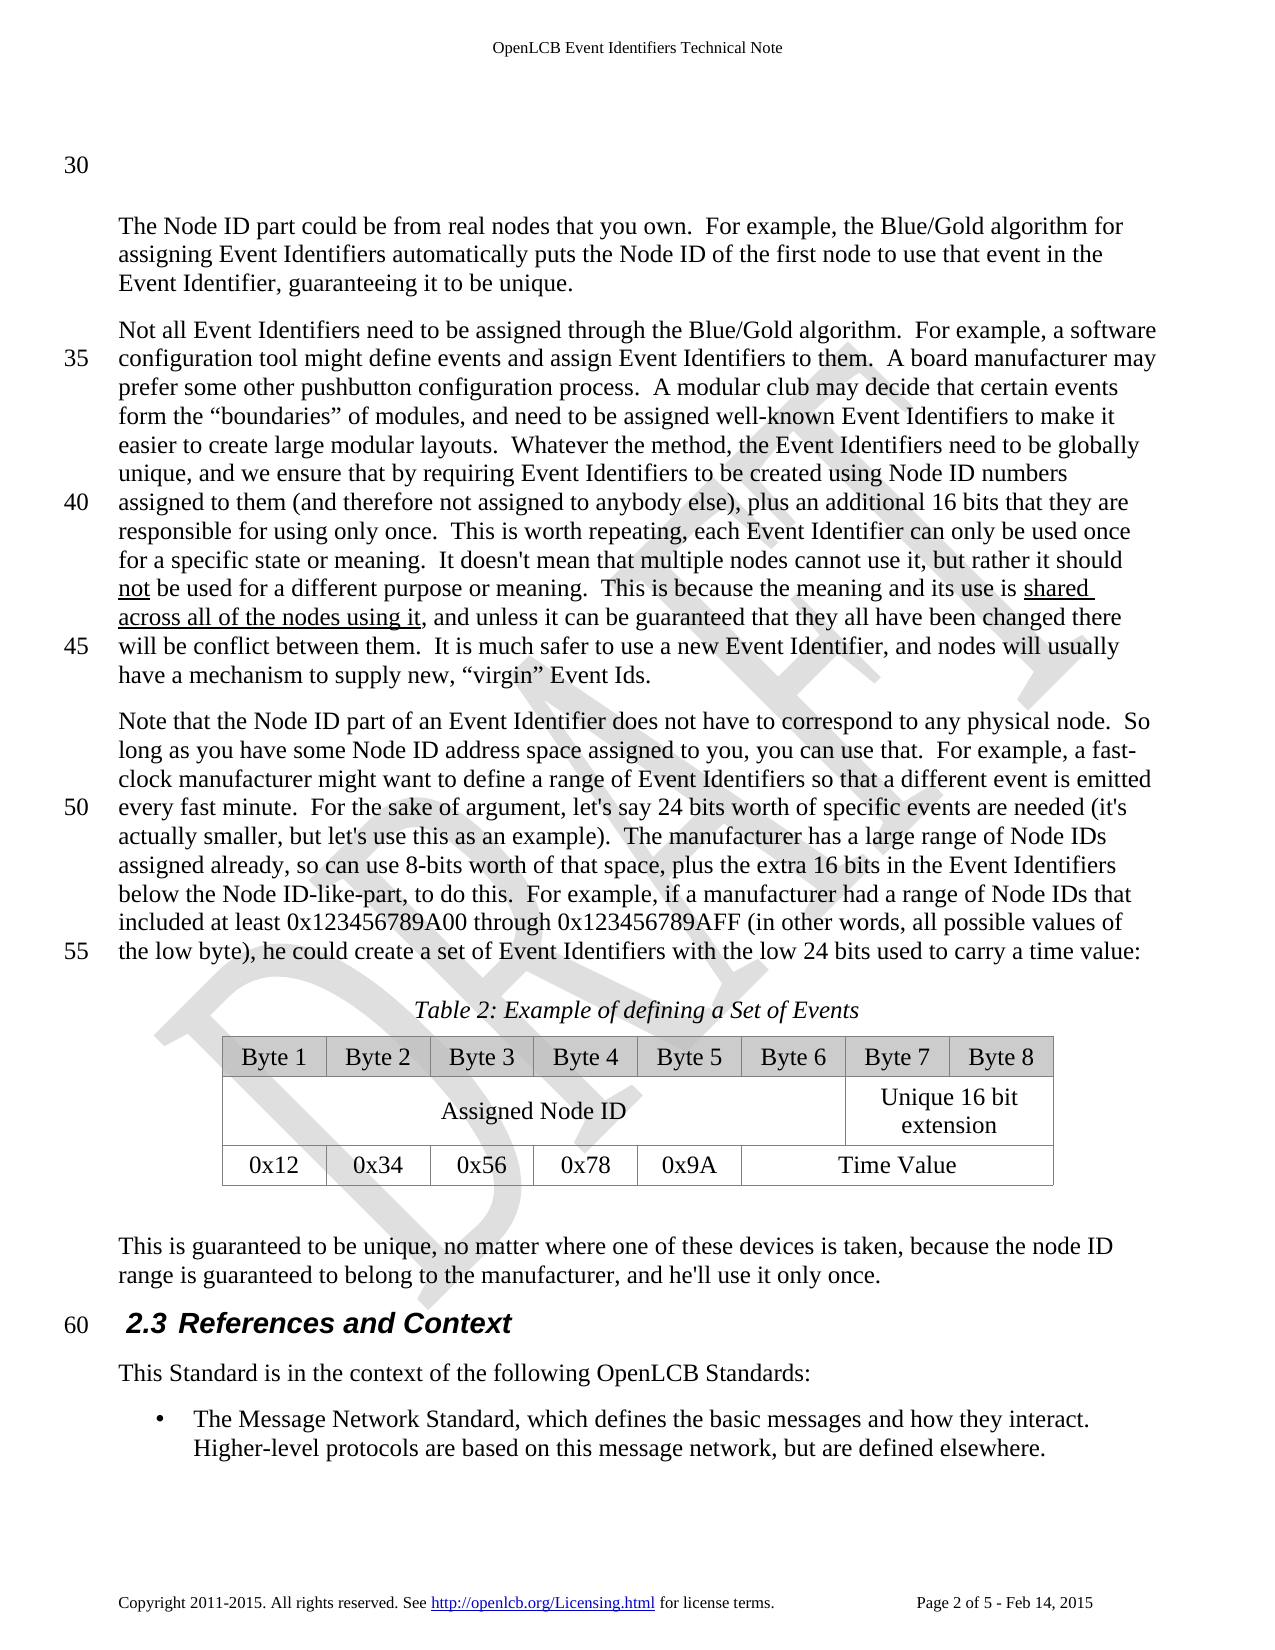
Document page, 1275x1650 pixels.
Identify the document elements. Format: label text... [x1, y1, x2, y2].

table_cell Assigned Node ID [273, 1077, 481, 1145]
text Note that the Node ID part of an Event Identifier does not have to correspond to any physical node. So long as you have some Node ID address space assigned to you, you can use that. For example, a fast-clock manufacturer might want to define a range of Event Identifiers so that a different event is emitted every fast minute. For the sake of argument, let's say 24 bits worth of specific events are needed (it's actually smaller, but let's use this as an example). The manufacturer has a large range of Node IDs assigned already, so can use 8-bits worth of that space, plus the extra 16 bits in the Event Identifiers below the Node ID-like-part, to do this. For example, if a manufacturer had a range of Node IDs that included at least 0x123456789A00 through 0x123456789AFF (in other words, all possible values of the low byte), he could create a set of Event Identifiers with the low 24 bits used to carry a time value: [118, 706, 708, 965]
table_header Byte 2 [327, 1037, 428, 1076]
text Note that the Node ID part of an Event Identifier does not have to correspond to any physical node. So long as you have some Node ID address space assigned to you, you can use that. For example, a fast-clock manufacturer might want to define a range of Event Identifiers so that a different event is emitted every fast minute. For the sake of argument, let's say 24 bits worth of specific events are needed (it's actually smaller, but let's use this as an example). The manufacturer has a large range of Node IDs assigned already, so can use 8-bits worth of that space, plus the extra 16 bits in the Event Identifiers below the Node ID-like-part, to do this. For example, if a manufacturer had a range of Node IDs that included at least 0x123456789A00 through 0x123456789AFF (in other words, all possible values of the low byte), he could create a set of Event Identifiers with the low 24 bits used to carry a time value: [366, 828, 515, 965]
table_header Byte 6 [742, 1037, 845, 1076]
text This Standard is in the context of the following OpenLCB Standards: [118, 1358, 1157, 1386]
text Table 2: Example of defining a Set of Events [645, 995, 715, 1016]
text Note that the Node ID part of an Event Identifier does not have to correspond to any physical node. So long as you have some Node ID address space assigned to you, you can use that. For example, a fast-clock manufacturer might want to define a range of Event Identifiers so that a different event is emitted every fast minute. For the sake of argument, let's say 24 bits worth of specific events are needed (it's actually smaller, but let's use this as an example). The manufacturer has a large range of Node IDs assigned already, so can use 8-bits worth of that space, plus the extra 16 bits in the Event Identifiers below the Node ID-like-part, to do this. For example, if a manufacturer had a range of Node IDs that included at least 0x123456789A00 through 0x123456789AFF (in other words, all possible values of the low byte), he could create a set of Event Identifiers with the low 24 bits used to carry a time value: [549, 706, 694, 856]
table_cell 0x56 [514, 1146, 533, 1185]
table_header Byte 3 [437, 1037, 533, 1076]
table_cell 0x34 [342, 1146, 430, 1185]
table_cell 0x9A [638, 1146, 741, 1185]
table_cell Assigned Node ID [583, 1077, 845, 1145]
table_cell 0x56 [431, 1146, 493, 1185]
text This is guaranteed to be unique, no matter where one of these devices is taken, because the node ID range is guaranteed to belong to the manufacturer, and he'll use it only once. [451, 1231, 1157, 1289]
text Table 2: Example of defining a Set of Events [211, 995, 375, 1024]
table_header Byte 4 [543, 1037, 637, 1076]
table_header Byte 7 [846, 1037, 949, 1076]
text Table 2: Example of defining a Set of Events [392, 995, 487, 1024]
table_header Byte 1 [233, 1037, 326, 1076]
table_header Byte 5 [638, 1037, 741, 1076]
table_header Byte 8 [950, 1037, 1053, 1076]
list The Message Network Standard, which defines the basic messages and how they interact. Higher-level protocols are based on this message network, but are defined elsewhere. [156, 1404, 1157, 1462]
text Note that the Node ID part of an Event Identifier does not have to correspond to any physical node. So long as you have some Node ID address space assigned to you, you can use that. For example, a fast-clock manufacturer might want to define a range of Event Identifiers so that a different event is emitted every fast minute. For the sake of argument, let's say 24 bits worth of specific events are needed (it's actually smaller, but let's use this as an example). The manufacturer has a large range of Node IDs assigned already, so can use 8-bits worth of that space, plus the extra 16 bits in the Event Identifiers below the Node ID-like-part, to do this. For example, if a manufacturer had a range of Node IDs that included at least 0x123456789A00 through 0x123456789AFF (in other words, all possible values of the low byte), he could create a set of Event Identifiers with the low 24 bits used to carry a time value: [606, 706, 1157, 965]
table_cell Assigned Node ID [223, 1077, 298, 1145]
table_cell Assigned Node ID [473, 1077, 584, 1145]
text The Node ID part could be from real nodes that you own. For example, the Blue/Gold algorithm for assigning Event Identifiers automatically puts the Node ID of the first node to use that event in the Event Identifier, guaranteeing it to be unique. [118, 211, 1157, 297]
text Table 2: Example of defining a Set of Events [118, 995, 192, 1024]
table_cell [327, 1174, 338, 1185]
table_cell Unique 16 bit extension [846, 1077, 1053, 1145]
text This is guaranteed to be unique, no matter where one of these devices is taken, because the node ID range is guaranteed to belong to the manufacturer, and he'll use it only once. [118, 1231, 427, 1289]
table_cell Time Value [742, 1146, 1053, 1185]
table_cell 0x12 [223, 1146, 326, 1185]
text Table 2: Example of defining a Set of Events [502, 995, 629, 1024]
table_cell 0x78 [534, 1146, 637, 1185]
subtitle References and Context [118, 1306, 1157, 1340]
text Table 2: Example of defining a Set of Events [716, 995, 1157, 1024]
text Not all Event Identifiers need to be assigned through the Blue/Gold algorithm. For example, a software configuration tool might define events and assign Event Identifiers to them. A board manufacturer may prefer some other pushbutton configuration process. A modular club may decide that certain events form the “boundaries” of modules, and need to be assigned well-known Event Identifiers to make it easier to create large modular layouts. Whatever the method, the Event Identifiers need to be globally unique, and we ensure that by requiring Event Identifiers to be created using Node ID numbers assigned to them (and therefore not assigned to anybody else), plus an additional 16 bits that they are responsible for using only once. This is worth repeating, each Event Identifier can only be used once for a specific state or meaning. It doesn't mean that multiple nodes cannot use it, but rather it should not be used for a different purpose or meaning. This is because the meaning and its use is shared across all of the nodes using it, and unless it can be guaranteed that they all have been changed there will be conflict between them. It is much safer to use a new Event Identifier, and nodes will usually have a mechanism to supply new, “virgin” Event Ids. [118, 315, 1157, 688]
